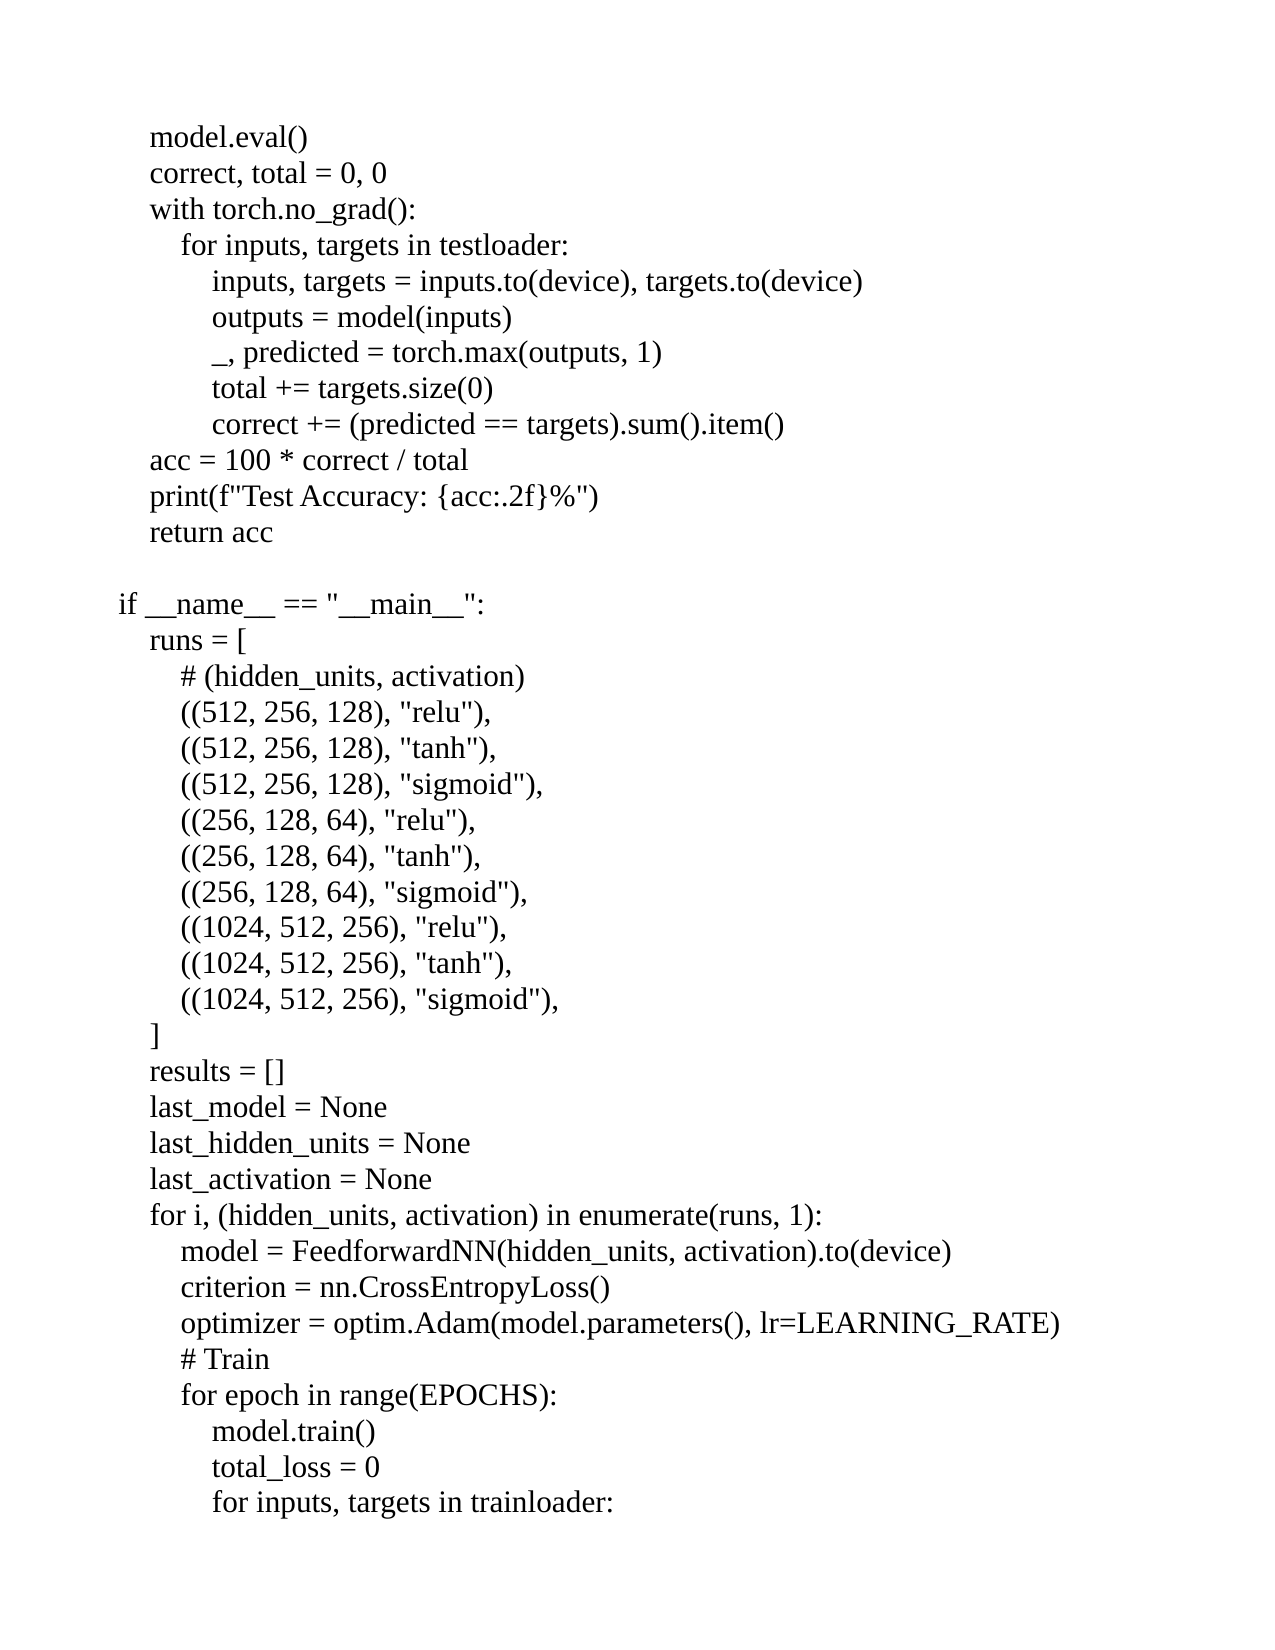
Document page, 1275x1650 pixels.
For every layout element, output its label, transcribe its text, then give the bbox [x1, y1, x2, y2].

text ((1024, 512, 256), "tanh"), [118, 945, 1157, 981]
text ((1024, 512, 256), "relu"), [118, 909, 1157, 945]
text inputs, targets = inputs.to(device), targets.to(device) [118, 262, 1157, 298]
text last_model = None [118, 1088, 1157, 1124]
text print(f"Test Accuracy: {acc:.2f}%") [118, 477, 1157, 513]
text ] [118, 1017, 1157, 1052]
text outputs = model(inputs) [118, 298, 1157, 334]
text correct += (predicted == targets).sum().item() [118, 406, 1157, 442]
text for epoch in range(EPOCHS): [118, 1376, 1157, 1412]
text optimizer = optim.Adam(model.parameters(), lr=LEARNING_RATE) [118, 1304, 1157, 1340]
text with torch.no_grad(): [118, 190, 1157, 226]
text # Train [118, 1340, 1157, 1376]
text criterion = nn.CrossEntropyLoss() [118, 1268, 1157, 1304]
text for i, (hidden_units, activation) in enumerate(runs, 1): [118, 1196, 1157, 1232]
text for inputs, targets in testloader: [118, 226, 1157, 262]
text ((512, 256, 128), "sigmoid"), [118, 765, 1157, 801]
text model.eval() [118, 118, 1157, 154]
text model = FeedforwardNN(hidden_units, activation).to(device) [118, 1232, 1157, 1268]
text runs = [ [118, 621, 1157, 657]
text # (hidden_units, activation) [118, 657, 1157, 693]
text total_loss = 0 [118, 1448, 1157, 1484]
text _, predicted = torch.max(outputs, 1) [118, 334, 1157, 370]
text ((256, 128, 64), "sigmoid"), [118, 873, 1157, 909]
text total += targets.size(0) [118, 370, 1157, 406]
text model.train() [118, 1412, 1157, 1448]
text ((256, 128, 64), "tanh"), [118, 837, 1157, 873]
text for inputs, targets in trainloader: [118, 1484, 1157, 1520]
text results = [] [118, 1052, 1157, 1088]
text correct, total = 0, 0 [118, 154, 1157, 190]
text ((256, 128, 64), "relu"), [118, 801, 1157, 837]
text ((1024, 512, 256), "sigmoid"), [118, 981, 1157, 1017]
text return acc [118, 513, 1157, 549]
text ((512, 256, 128), "relu"), [118, 693, 1157, 729]
text if __name__ == "__main__": [118, 585, 1157, 621]
text acc = 100 * correct / total [118, 442, 1157, 477]
text last_hidden_units = None [118, 1124, 1157, 1160]
text last_activation = None [118, 1160, 1157, 1196]
text ((512, 256, 128), "tanh"), [118, 729, 1157, 765]
